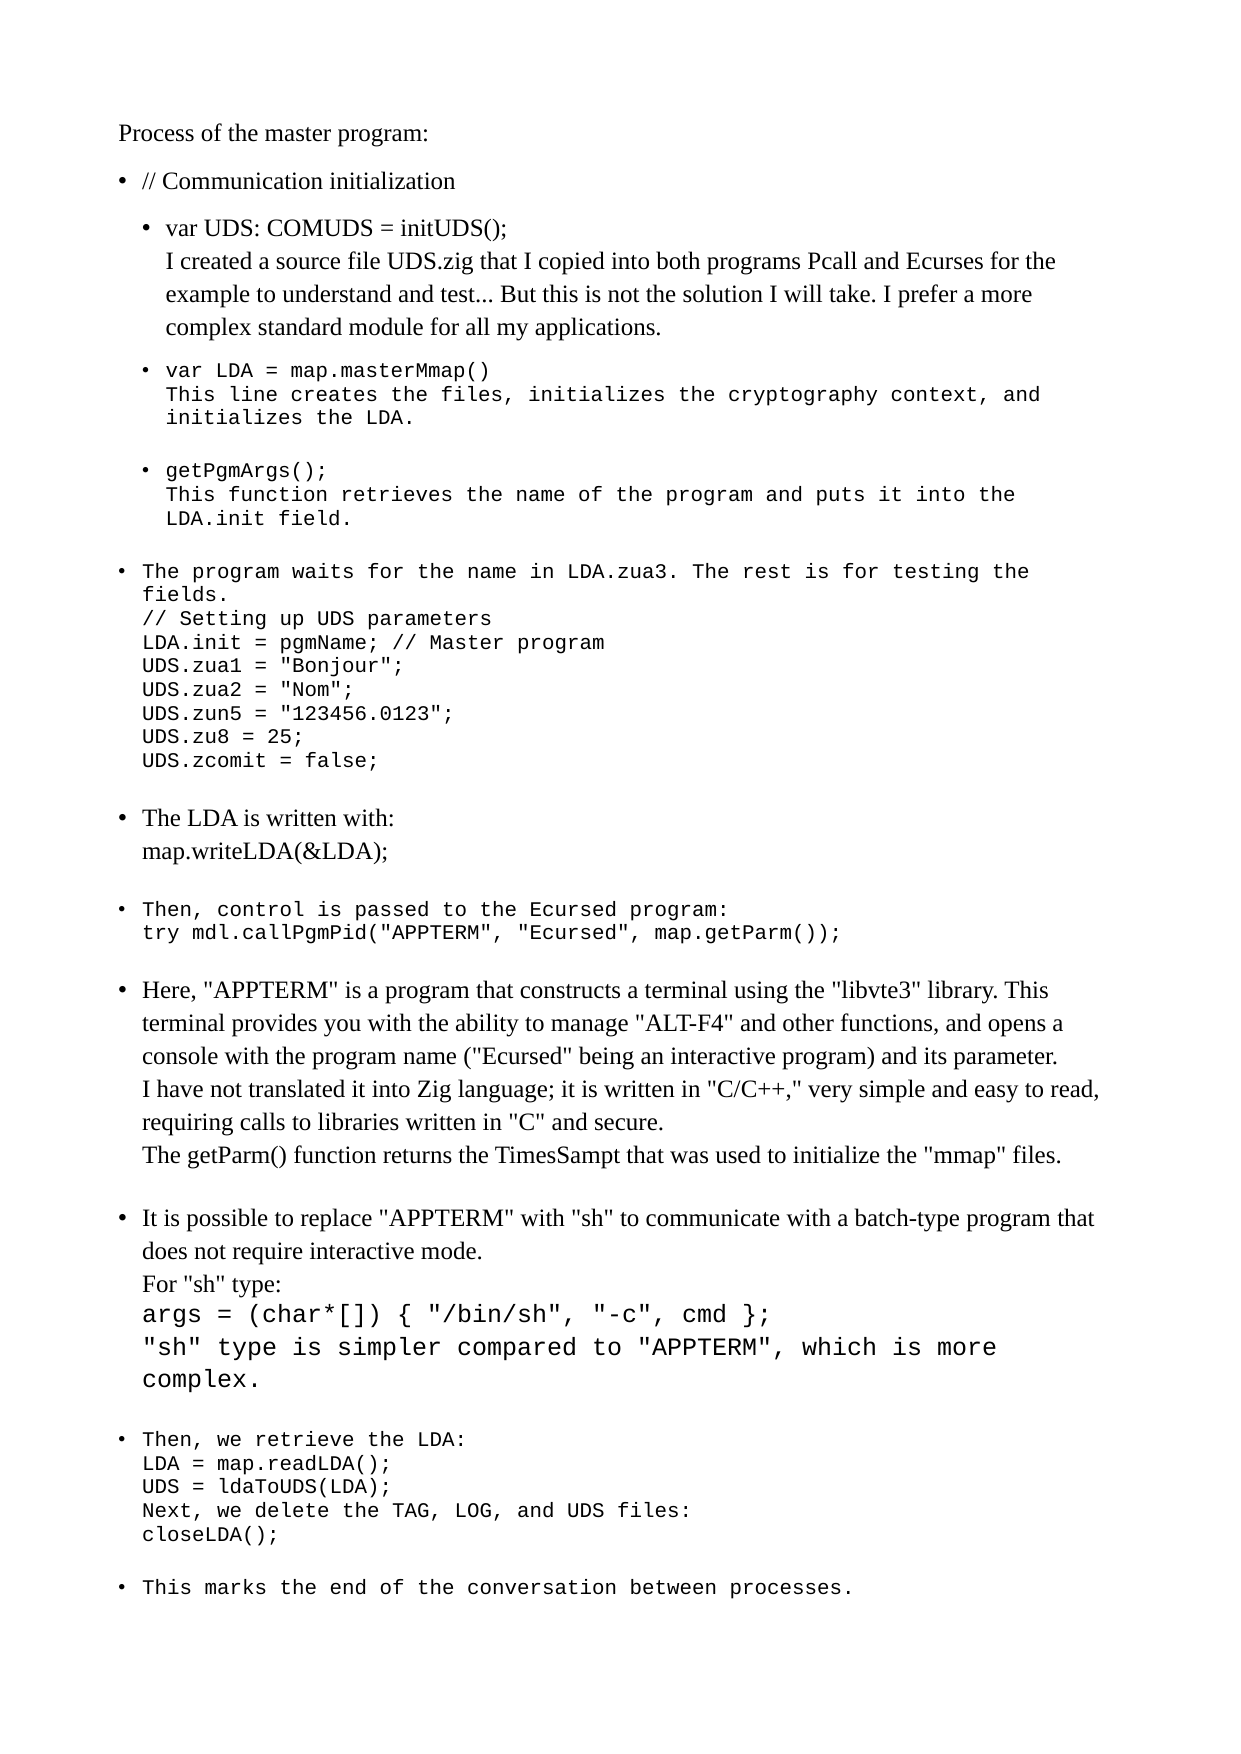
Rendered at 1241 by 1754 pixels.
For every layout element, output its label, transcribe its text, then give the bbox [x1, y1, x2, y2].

list The LDA is written with: map.writeLDA(&LDA); [118, 803, 1122, 865]
list var UDS: COMUDS = initUDS(); I created a source file UDS.zig that I copied into both programs Pcall and Ecurses for the example to understand and test... But this is not the solution I will take. I prefer a more complex standard module for all my applications. [142, 213, 1122, 341]
list This marks the end of the conversation between processes. [118, 1577, 1122, 1600]
list Here, "APPTERM" is a program that constructs a terminal using the "libvte3" library. This terminal provides you with the ability to manage "ALT-F4" and other functions, and opens a console with the program name ("Ecursed" being an interactive program) and its parameter. I have not translated it into Zig language; it is written in "C/C++," very simple and easy to read, requiring calls to libraries written in "C" and secure. The getParm() function returns the TimesSampt that was used to initialize the "mmap" files. [118, 975, 1122, 1169]
list // Communication initialization [118, 166, 1122, 194]
list getPgmArgs(); This function retrieves the name of the program and puts it into the LDA.init field. [142, 460, 1122, 531]
text Process of the master program: [118, 118, 1122, 147]
list Then, we retrieve the LDA: LDA = map.readLDA(); UDS = ldaToUDS(LDA); Next, we delete the TAG, LOG, and UDS files: closeLDA(); [118, 1429, 1122, 1547]
list The program waits for the name in LDA.zua3. The rest is for testing the fields. // Setting up UDS parameters LDA.init = pgmName; // Master program UDS.zua1 = "Bonjour"; UDS.zua2 = "Nom"; UDS.zun5 = "123456.0123"; UDS.zu8 = 25; UDS.zcomit = false; [118, 561, 1122, 774]
list It is possible to replace "APPTERM" with "sh" to communicate with a batch-type program that does not require interactive mode. For "sh" type: args = (char*[]) { "/bin/sh", "-c", cmd }; "sh" type is simpler compared to "APPTERM", which is more complex. [118, 1203, 1122, 1395]
list var LDA = map.masterMmap() This line creates the files, initializes the cryptography context, and initializes the LDA. [142, 360, 1122, 431]
list Then, control is passed to the Ecursed program: try mdl.callPgmPid("APPTERM", "Ecursed", map.getParm()); [118, 899, 1122, 946]
